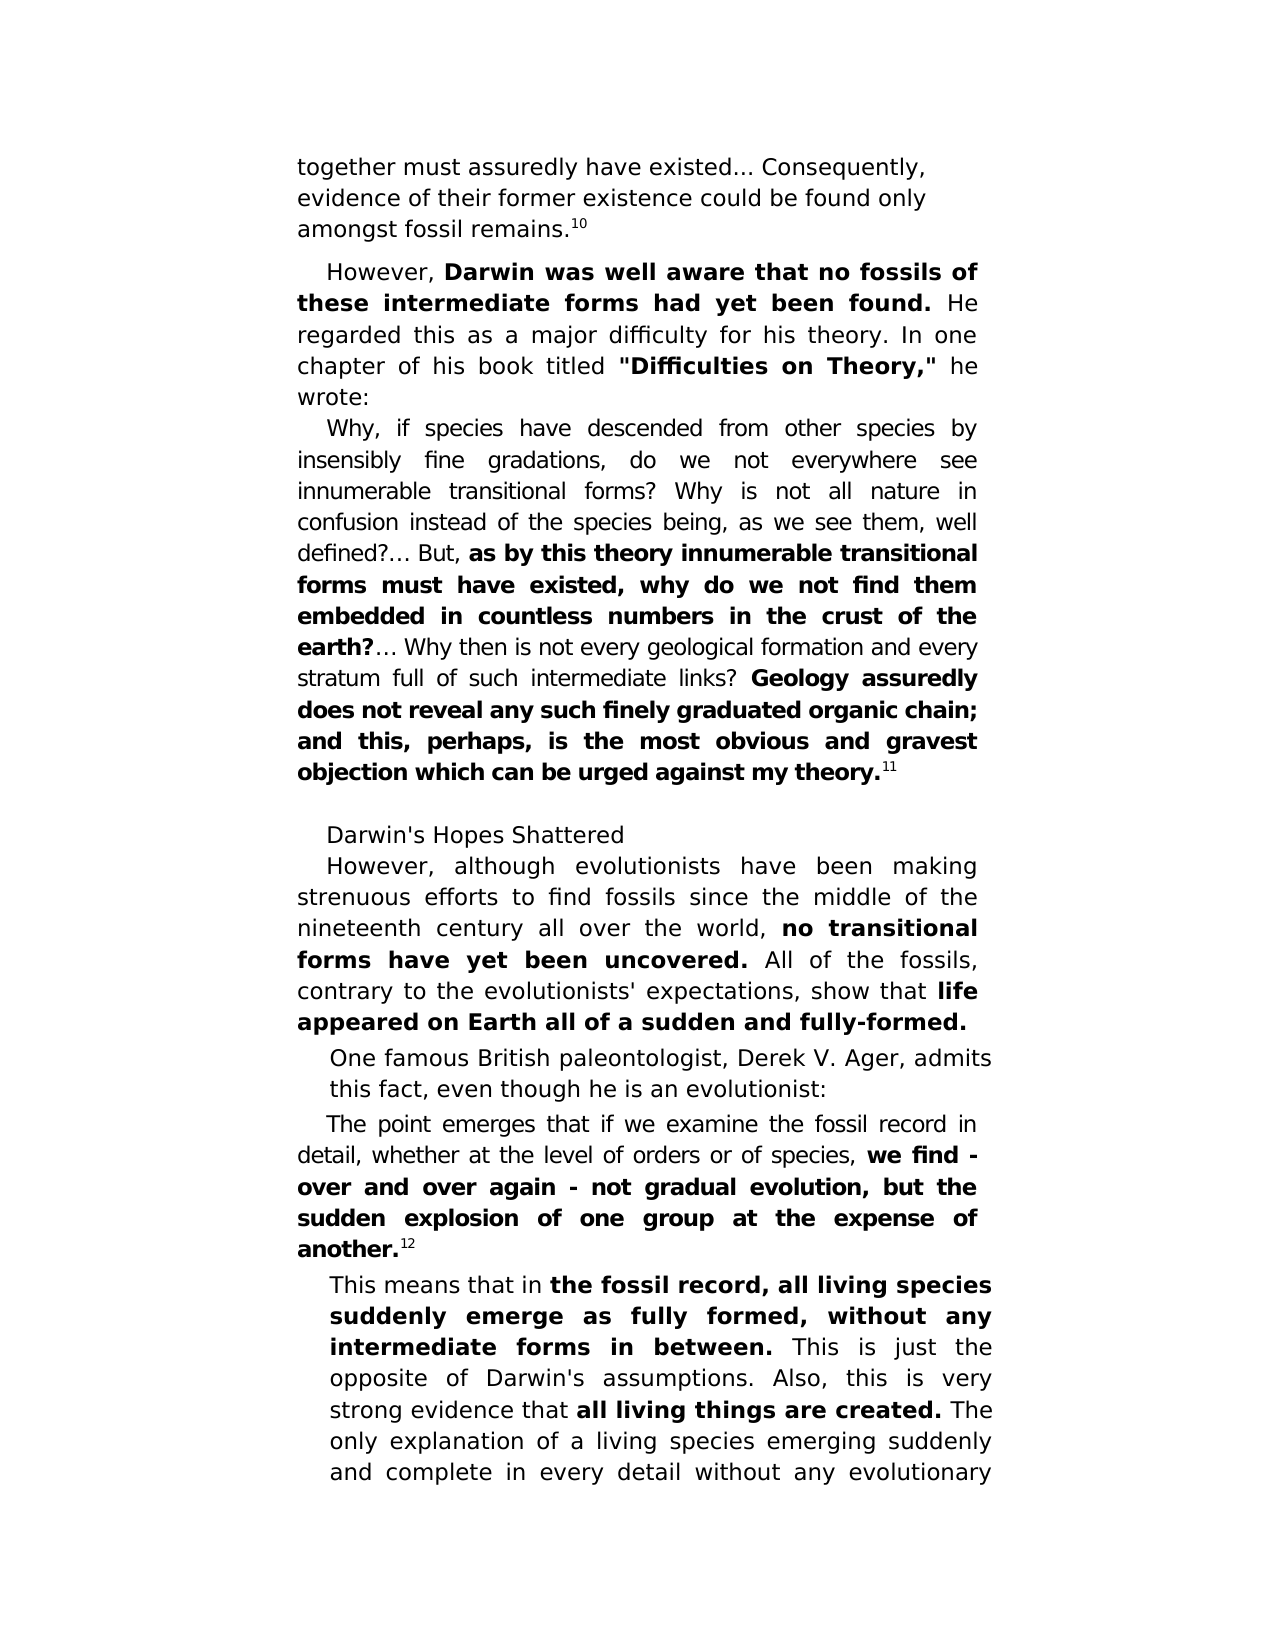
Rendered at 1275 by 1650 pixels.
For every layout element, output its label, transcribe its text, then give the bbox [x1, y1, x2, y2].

text Why, if species have descended from other species by insensibly fine gradations, do we not everywhere see innumerable transitional forms? Why is not all nature in confusion instead of the species being, as we see them, well defined?… But, as by this theory innumerable transitional forms must have existed, why do we not find them embedded in countless numbers in the crust of the earth?… Why then is not every geological formation and every stratum full of such intermediate links? Geology assuredly does not reveal any such finely graduated organic chain; and this, perhaps, is the most obvious and gravest objection which can be urged against my theory.11 [297, 412, 978, 787]
text However, Darwin was well aware that no fossils of these intermediate forms had yet been found. He regarded this as a major difficulty for his theory. In one chapter of his book titled "Difficulties on Theory," he wrote: [297, 256, 978, 412]
text This means that in the fossil record, all living species suddenly emerge as fully formed, without any intermediate forms in between. This is just the opposite of Darwin's assumptions. Also, this is very strong evidence that all living things are created. The only explanation of a living species emerging suddenly and complete in every detail without any evolutionary [329, 1268, 993, 1487]
text One famous British paleontologist, Derek V. Ager, admits this fact, even though he is an evolutionist: [329, 1041, 993, 1103]
text The point emerges that if we examine the fossil record in detail, whether at the level of orders or of species, we find - over and over again - not gradual evolution, but the sudden explosion of one group at the expense of another.12 [297, 1108, 978, 1264]
text However, although evolutionists have been making strenuous efforts to find fossils since the middle of the nineteenth century all over the world, no transitional forms have yet been uncovered. All of the fossils, contrary to the evolutionists' expectations, show that life appeared on Earth all of a sudden and fully-formed. [297, 849, 978, 1037]
text together must assuredly have existed... Consequently, evidence of their former existence could be found only amongst fossil remains.10 [297, 150, 978, 244]
text Darwin's Hopes Shattered [297, 818, 978, 849]
